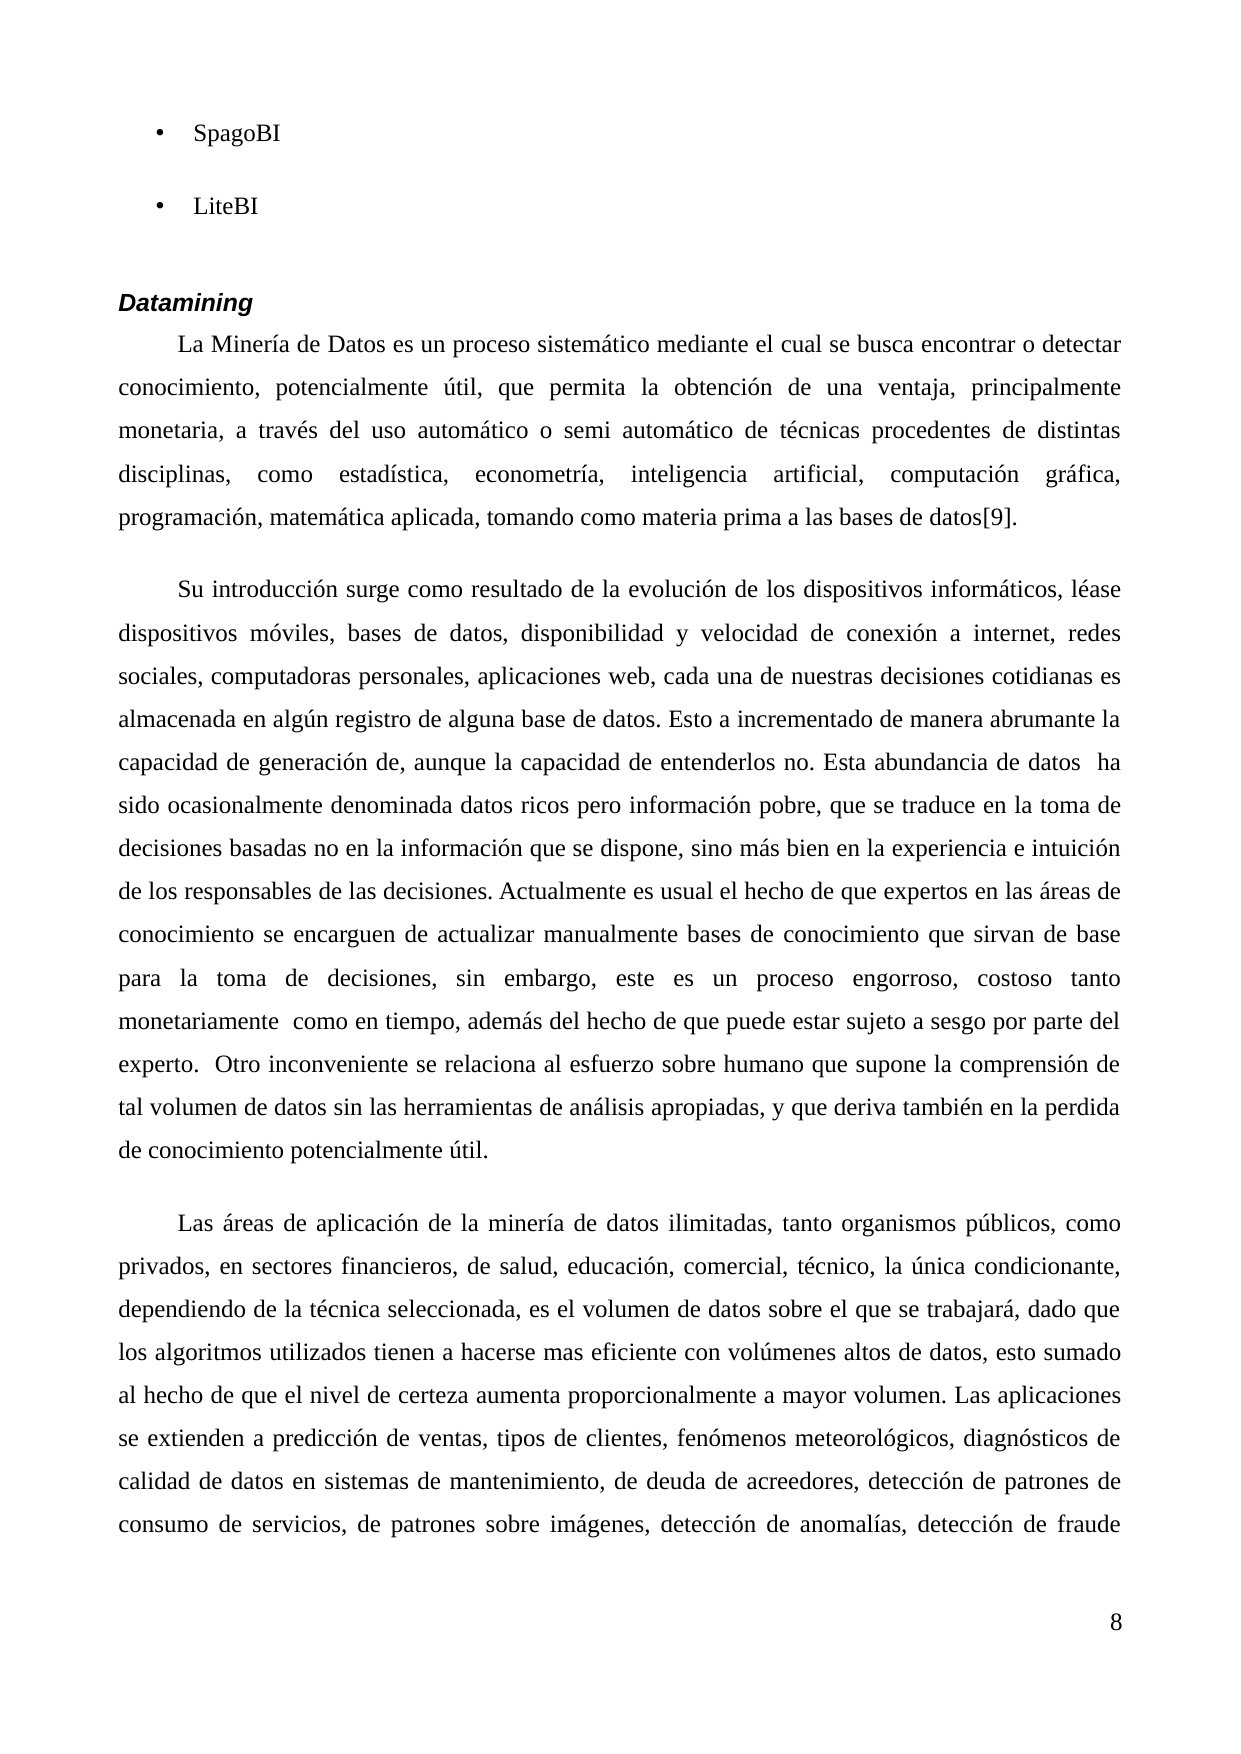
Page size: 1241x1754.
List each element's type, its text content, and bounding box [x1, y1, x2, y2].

text Su introducción surge como resultado de la evolución de los dispositivos informáticos, léase dispositivos móviles, bases de datos, disponibilidad y velocidad de conexión a internet, redes sociales, computadoras personales, aplicaciones web, cada una de nuestras decisiones cotidianas es almacenada en algún registro de alguna base de datos. Esto a incrementado de manera abrumante la capacidad de generación de, aunque la capacidad de entenderlos no. Esta abundancia de datos ha sido ocasionalmente denominada datos ricos pero información pobre, que se traduce en la toma de decisiones basadas no en la información que se dispone, sino más bien en la experiencia e intuición de los responsables de las decisiones. Actualmente es usual el hecho de que expertos en las áreas de conocimiento se encarguen de actualizar manualmente bases de conocimiento que sirvan de base para la toma de decisiones, sin embargo, este es un proceso engorroso, costoso tanto monetariamente como en tiempo, además del hecho de que puede estar sujeto a sesgo por parte del experto. Otro inconveniente se relaciona al esfuerzo sobre humano que supone la comprensión de tal volumen de datos sin las herramientas de análisis apropiadas, y que deriva también en la perdida de conocimiento potencialmente útil. [118, 574, 1122, 1164]
list SpagoBI [156, 118, 1122, 147]
text La Minería de Datos es un proceso sistemático mediante el cual se busca encontrar o detectar conocimiento, potencialmente útil, que permita la obtención de una ventaja, principalmente monetaria, a través del uso automático o semi automático de técnicas procedentes de distintas disciplinas, como estadística, econometría, inteligencia artificial, computación gráfica, programación, matemática aplicada, tomando como materia prima a las bases de datos[9]. [118, 329, 1122, 531]
text Las áreas de aplicación de la minería de datos ilimitadas, tanto organismos públicos, como privados, en sectores financieros, de salud, educación, comercial, técnico, la única condicionante, dependiendo de la técnica seleccionada, es el volumen de datos sobre el que se trabajará, dado que los algoritmos utilizados tienen a hacerse mas eficiente con volúmenes altos de datos, esto sumado al hecho de que el nivel de certeza aumenta proporcionalmente a mayor volumen. Las aplicaciones se extienden a predicción de ventas, tipos de clientes, fenómenos meteorológicos, diagnósticos de calidad de datos en sistemas de mantenimiento, de deuda de acreedores, detección de patrones de consumo de servicios, de patrones sobre imágenes, detección de anomalías, detección de fraude [118, 1208, 1122, 1538]
list LiteBI [156, 191, 1122, 219]
subtitle Datamining [118, 288, 1122, 317]
